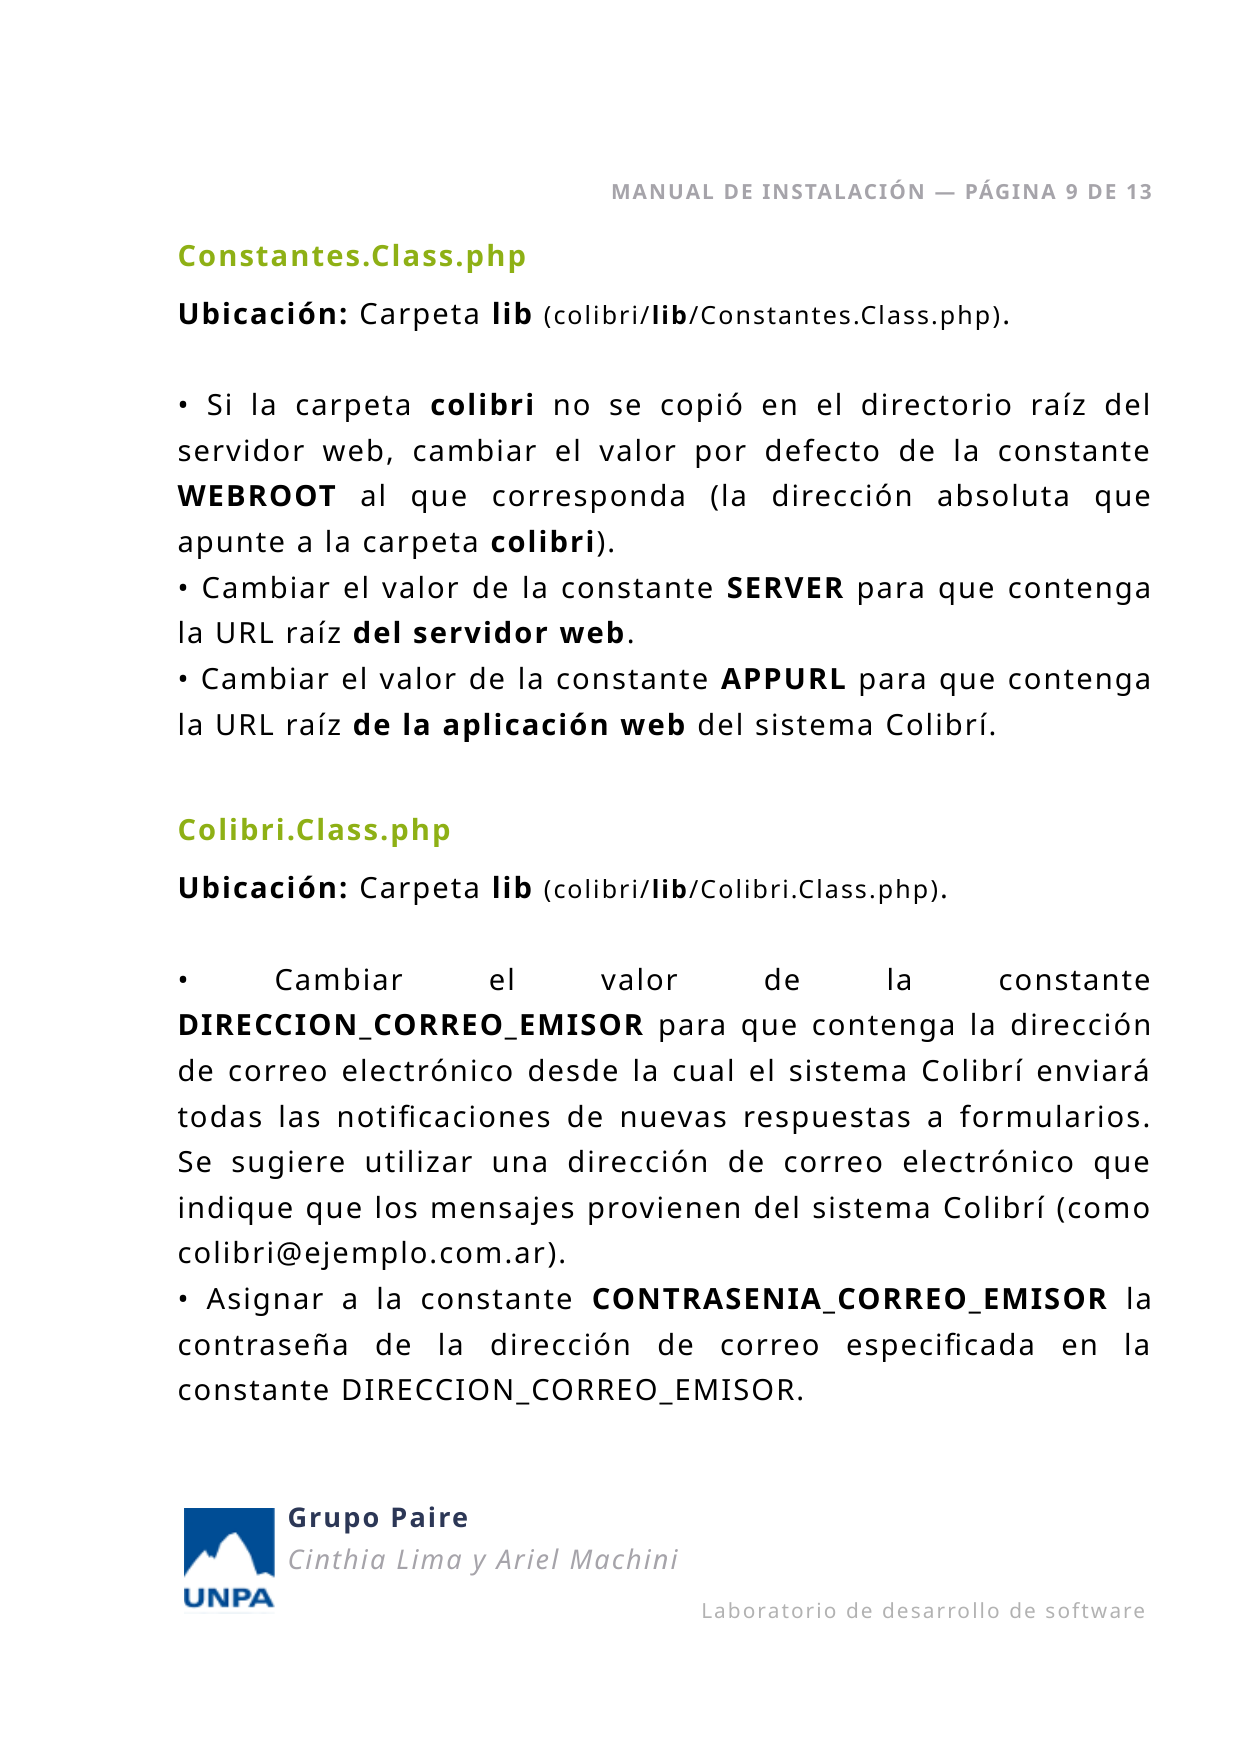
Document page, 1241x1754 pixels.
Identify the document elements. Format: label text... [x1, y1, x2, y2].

text • Si la carpeta colibri no se copió en el directorio raíz del servidor web, cambiar el valor por defecto de la constante WEBROOT al que corresponda (la dirección absoluta que apunte a la carpeta colibri). [177, 384, 1152, 561]
subtitle Constantes.Class.php [177, 235, 1152, 275]
text • Cambiar el valor de la constante SERVER para que contenga la URL raíz del servidor web. [177, 567, 1152, 652]
text Ubicación: Carpeta lib (colibri/lib/Colibri.Class.php). [177, 868, 1152, 907]
text • Cambiar el valor de la constante DIRECCION_CORREO_EMISOR para que contenga la dirección de correo electrónico desde la cual el sistema Colibrí enviará todas las notificaciones de nuevas respuestas a formularios. Se sugiere utilizar una dirección de correo electrónico que indique que los mensajes provienen del sistema Colibrí (como colibri@ejemplo.com.ar). [177, 959, 1152, 1272]
subtitle Colibri.Class.php [177, 810, 1152, 849]
picture [184, 1508, 275, 1614]
text • Asignar a la constante CONTRASENIA_CORREO_EMISOR la contraseña de la dirección de correo especificada en la constante DIRECCION_CORREO_EMISOR. [177, 1278, 1152, 1409]
text • Cambiar el valor de la constante APPURL para que contenga la URL raíz de la aplicación web del sistema Colibrí. [177, 658, 1152, 743]
text Ubicación: Carpeta lib (colibri/lib/Constantes.Class.php). [177, 293, 1152, 333]
